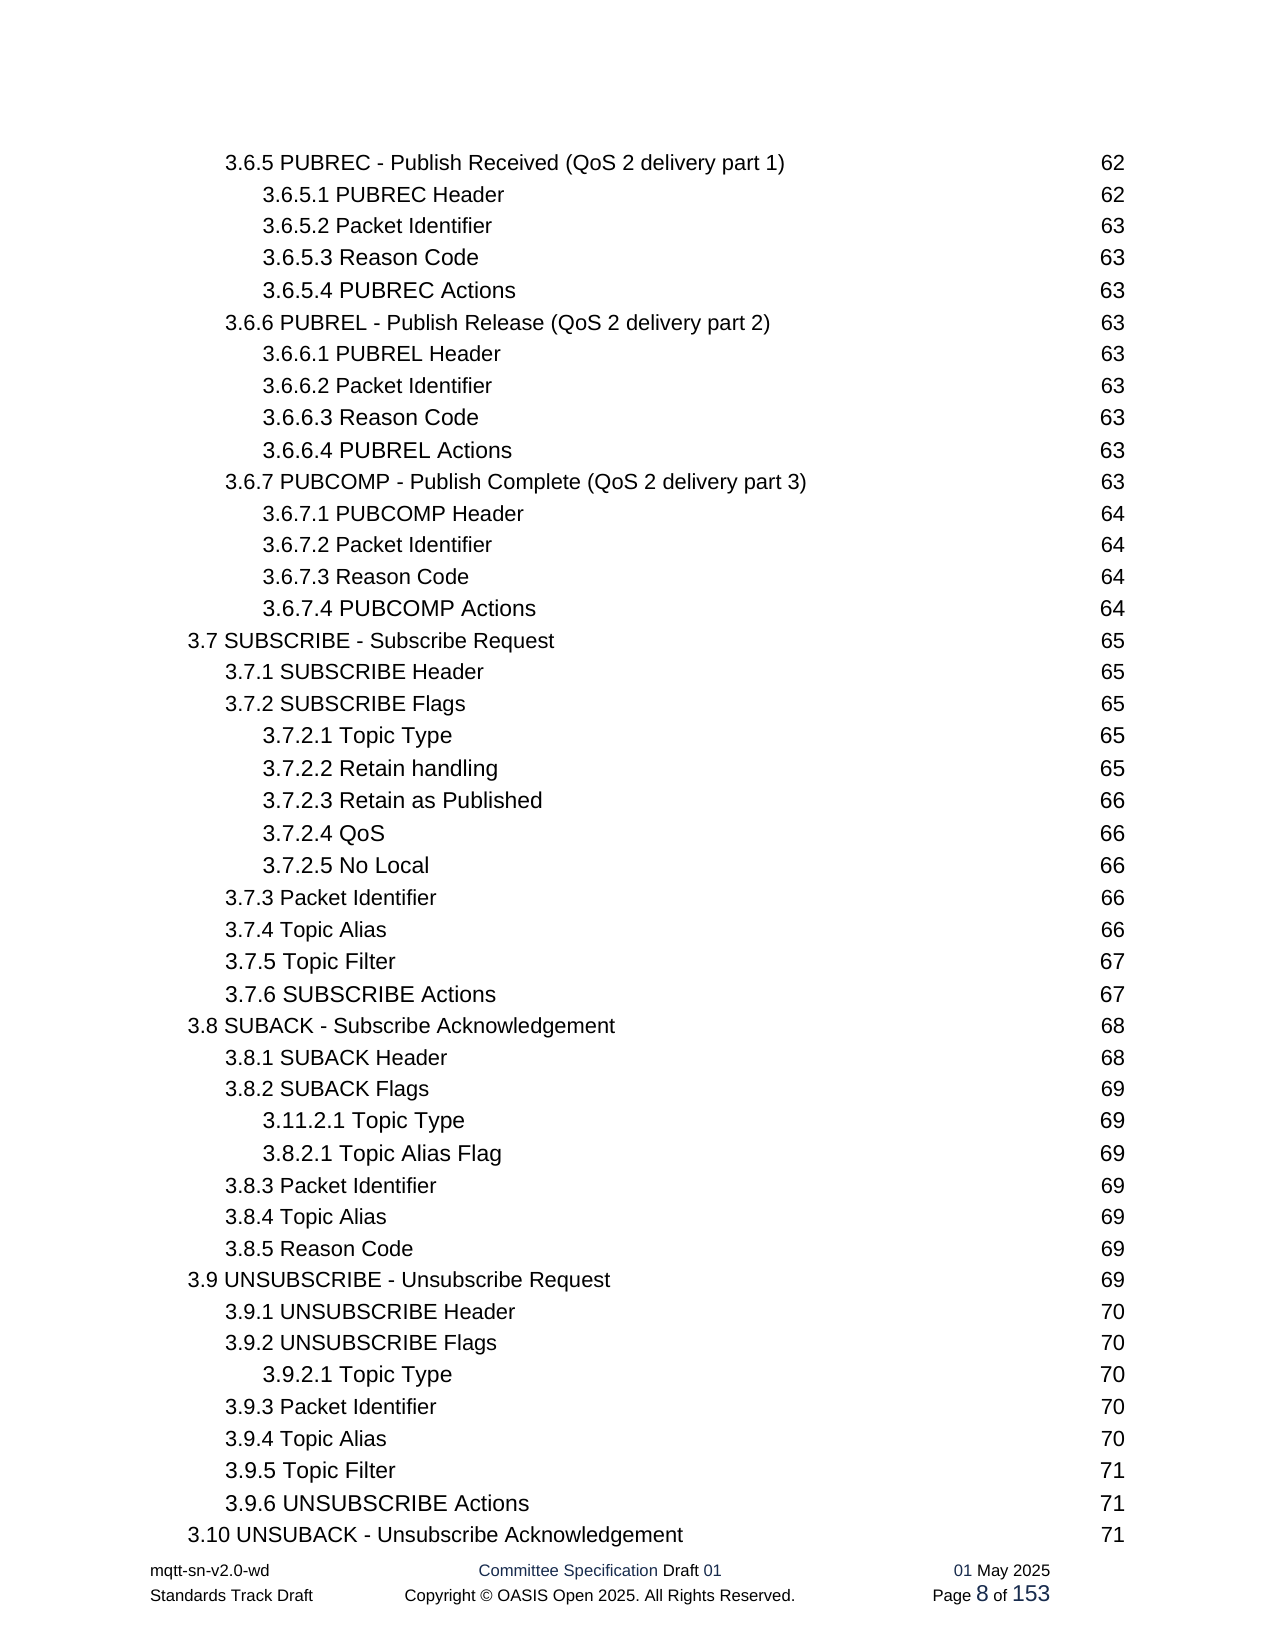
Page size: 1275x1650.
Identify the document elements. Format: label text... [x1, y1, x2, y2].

text 3.8.1 SUBACK Header 68 [225, 1044, 1125, 1070]
text 3.8.2 SUBACK Flags 69 [225, 1076, 1125, 1101]
text 3.7.2.4 QoS 66 [262, 820, 1125, 846]
text 3.7.2.3 Retain as Published 66 [262, 787, 1125, 813]
text 3.6.6.2 Packet Identifier 63 [262, 372, 1125, 398]
text 3.6.7.3 Reason Code 64 [262, 563, 1125, 589]
text 3.7.2 SUBSCRIBE Flags 65 [225, 691, 1125, 716]
text 3.7.3 Packet Identifier 66 [225, 885, 1125, 910]
text 3.8.4 Topic Alias 69 [225, 1204, 1125, 1229]
text 3.9 UNSUBSCRIBE - Unsubscribe Request 69 [187, 1267, 1125, 1292]
text 3.6.7.1 PUBCOMP Header 64 [262, 501, 1125, 526]
text 3.8.5 Reason Code 69 [225, 1236, 1125, 1261]
text 3.7.1 SUBSCRIBE Header 65 [225, 659, 1125, 684]
text 3.6.7.4 PUBCOMP Actions 64 [262, 595, 1125, 621]
text 3.11.2.1 Topic Type 69 [262, 1107, 1125, 1134]
text 3.8 SUBACK - Subscribe Acknowledgement 68 [187, 1013, 1125, 1038]
text 3.6.7 PUBCOMP - Publish Complete (QoS 2 delivery part 3) 63 [225, 469, 1125, 494]
text 3.8.3 Packet Identifier 69 [225, 1173, 1125, 1198]
text 3.9.4 Topic Alias 70 [225, 1426, 1125, 1451]
text 3.9.1 UNSUBSCRIBE Header 70 [225, 1298, 1125, 1324]
text 3.7.5 Topic Filter 67 [225, 948, 1125, 974]
text 3.6.6 PUBREL - Publish Release (QoS 2 delivery part 2) 63 [225, 309, 1125, 335]
text 3.6.6.3 Reason Code 63 [262, 404, 1125, 430]
text 3.9.2.1 Topic Type 70 [262, 1361, 1125, 1388]
text 3.9.3 Packet Identifier 70 [225, 1394, 1125, 1419]
text 3.9.5 Topic Filter 71 [225, 1457, 1125, 1483]
text 3.6.5.3 Reason Code 63 [262, 244, 1125, 271]
text 3.7.2.5 No Local 66 [262, 852, 1125, 879]
text 3.7.2.2 Retain handling 65 [262, 754, 1125, 781]
text 3.9.2 UNSUBSCRIBE Flags 70 [225, 1330, 1125, 1355]
text 3.7.2.1 Topic Type 65 [262, 722, 1125, 748]
text 3.7.4 Topic Alias 66 [225, 916, 1125, 942]
text 3.6.5.2 Packet Identifier 63 [262, 213, 1125, 238]
text 3.6.7.2 Packet Identifier 64 [262, 532, 1125, 557]
text 3.7 SUBSCRIBE - Subscribe Request 65 [187, 628, 1125, 653]
text 3.6.6.1 PUBREL Header 63 [262, 341, 1125, 366]
text 3.8.2.1 Topic Alias Flag 69 [262, 1140, 1125, 1166]
text 3.7.6 SUBSCRIBE Actions 67 [225, 981, 1125, 1007]
text 3.6.5.1 PUBREC Header 62 [262, 181, 1125, 207]
text 3.6.5.4 PUBREC Actions 63 [262, 277, 1125, 303]
text 3.6.6.4 PUBREL Actions 63 [262, 437, 1125, 463]
text 3.6.5 PUBREC - Publish Received (QoS 2 delivery part 1) 62 [225, 150, 1125, 175]
text 3.10 UNSUBACK - Unsubscribe Acknowledgement 71 [187, 1522, 1125, 1547]
text 3.9.6 UNSUBSCRIBE Actions 71 [225, 1489, 1125, 1516]
